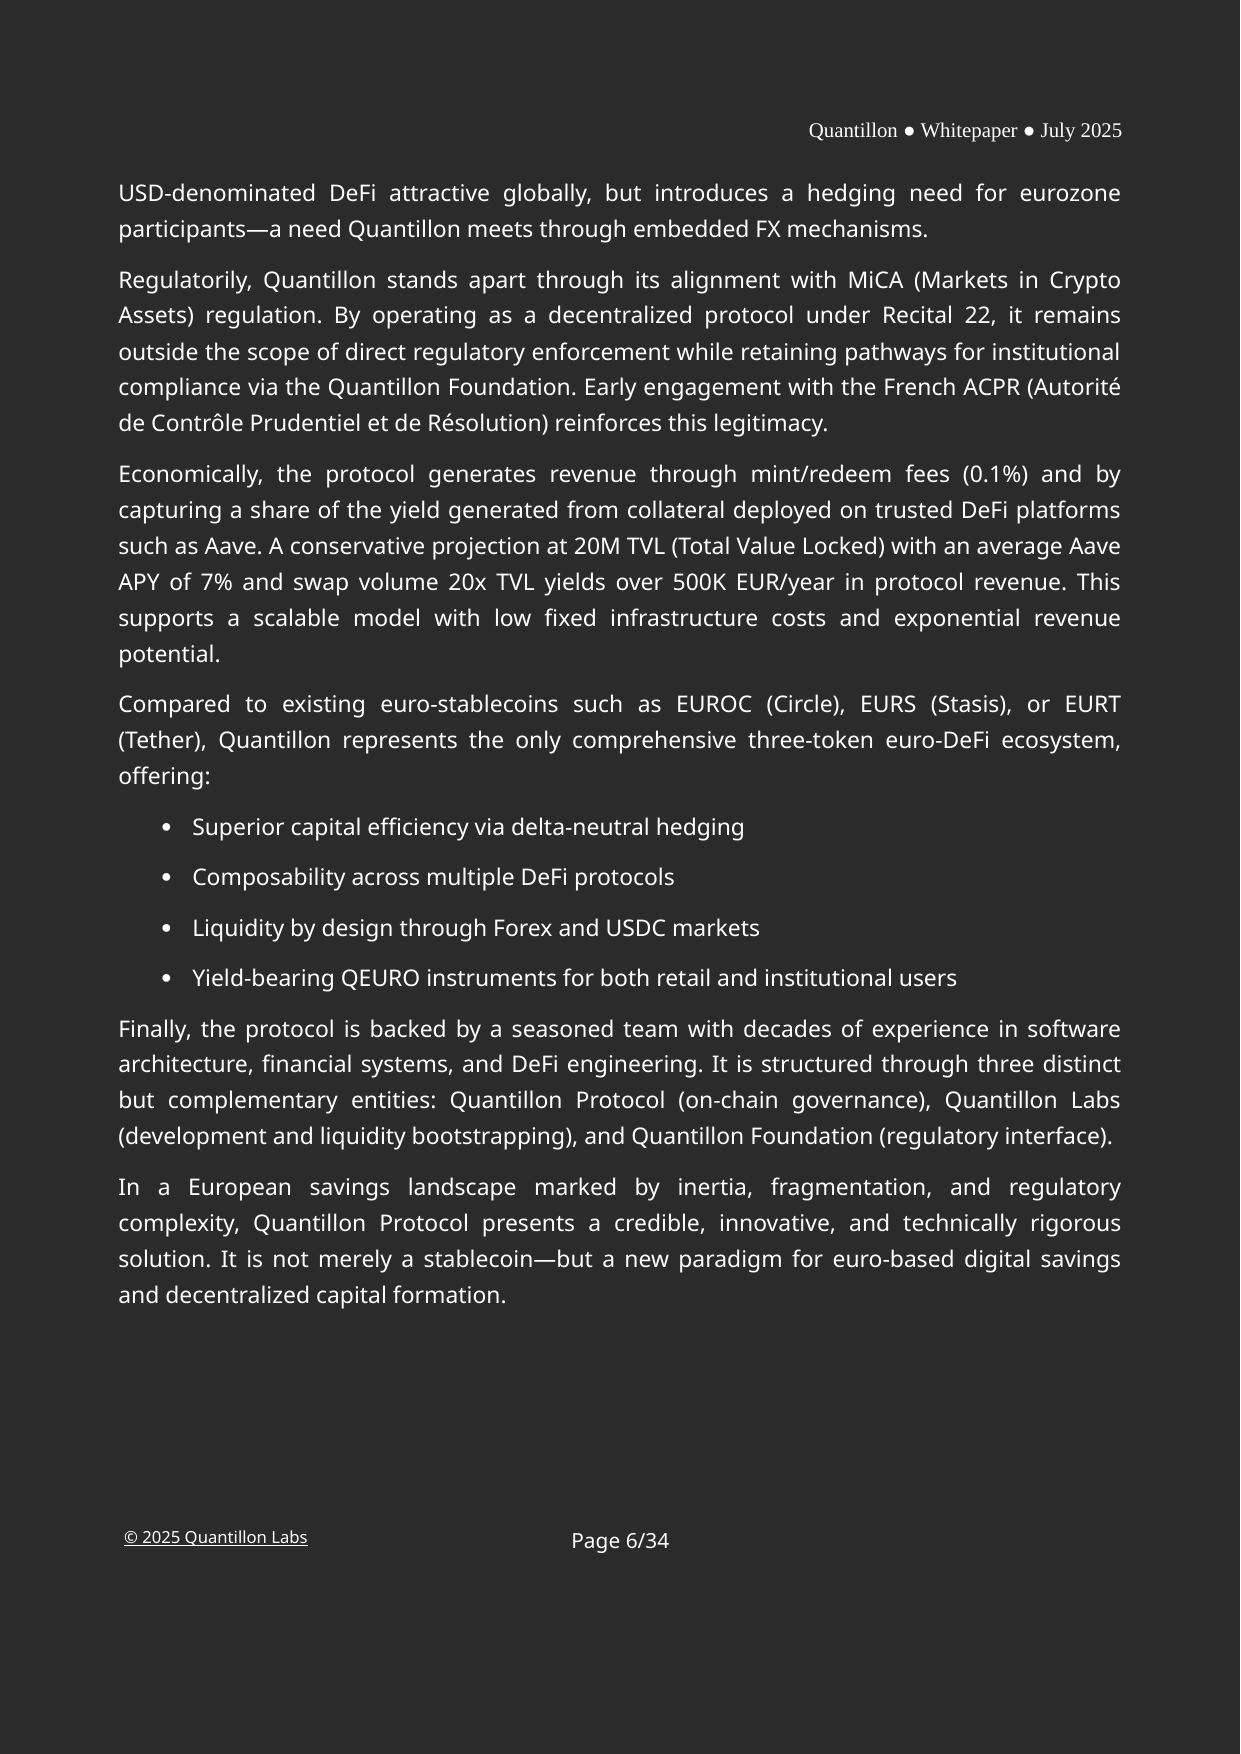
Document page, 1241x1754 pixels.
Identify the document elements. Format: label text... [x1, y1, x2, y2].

list Liquidity by design through Forex and USDC markets [162, 911, 1122, 943]
list Superior capital efficiency via delta-neutral hedging [162, 810, 1122, 842]
text Economically, the protocol generates revenue through mint/redeem fees (0.1%) and by capturing a share of the yield generated from collateral deployed on trusted DeFi platforms such as Aave. A conservative projection at 20M TVL (Total Value Locked) with an average Aave APY of 7% and swap volume 20x TVL yields over 500K EUR/year in protocol revenue. This supports a scalable model with low fixed infrastructure costs and exponential revenue potential. [118, 458, 1122, 669]
list Yield-bearing QEURO instruments for both retail and institutional users [162, 962, 1122, 993]
list Composability across multiple DeFi protocols [162, 861, 1122, 892]
text Finally, the protocol is backed by a seasoned team with decades of experience in software architecture, financial systems, and DeFi engineering. It is structured through three distinct but complementary entities: Quantillon Protocol (on-chain governance), Quantillon Labs (development and liquidity bootstrapping), and Quantillon Foundation (regulatory interface). [118, 1012, 1122, 1152]
text In a European savings landscape marked by inertia, fragmentation, and regulatory complexity, Quantillon Protocol presents a credible, innovative, and technically rigorous solution. It is not merely a stablecoin—but a new paradigm for euro-based digital savings and decentralized capital formation. [118, 1171, 1122, 1310]
text Compared to existing euro-stablecoins such as EUROC (Circle), EURS (Stasis), or EURT (Tether), Quantillon represents the only comprehensive three-token euro-DeFi ecosystem, offering: [118, 688, 1122, 791]
text Regulatorily, Quantillon stands apart through its alignment with MiCA (Markets in Crypto Assets) regulation. By operating as a decentralized protocol under Recital 22, it remains outside the scope of direct regulatory enforcement while retaining pathways for institutional compliance via the Quantillon Foundation. Early engagement with the French ACPR (Autorité de Contrôle Prudentiel et de Résolution) reinforces this legitimacy. [118, 263, 1122, 438]
text USD-denominated DeFi attractive globally, but introduces a hedging need for eurozone participants—a need Quantillon meets through embedded FX mechanisms. [118, 177, 1122, 244]
